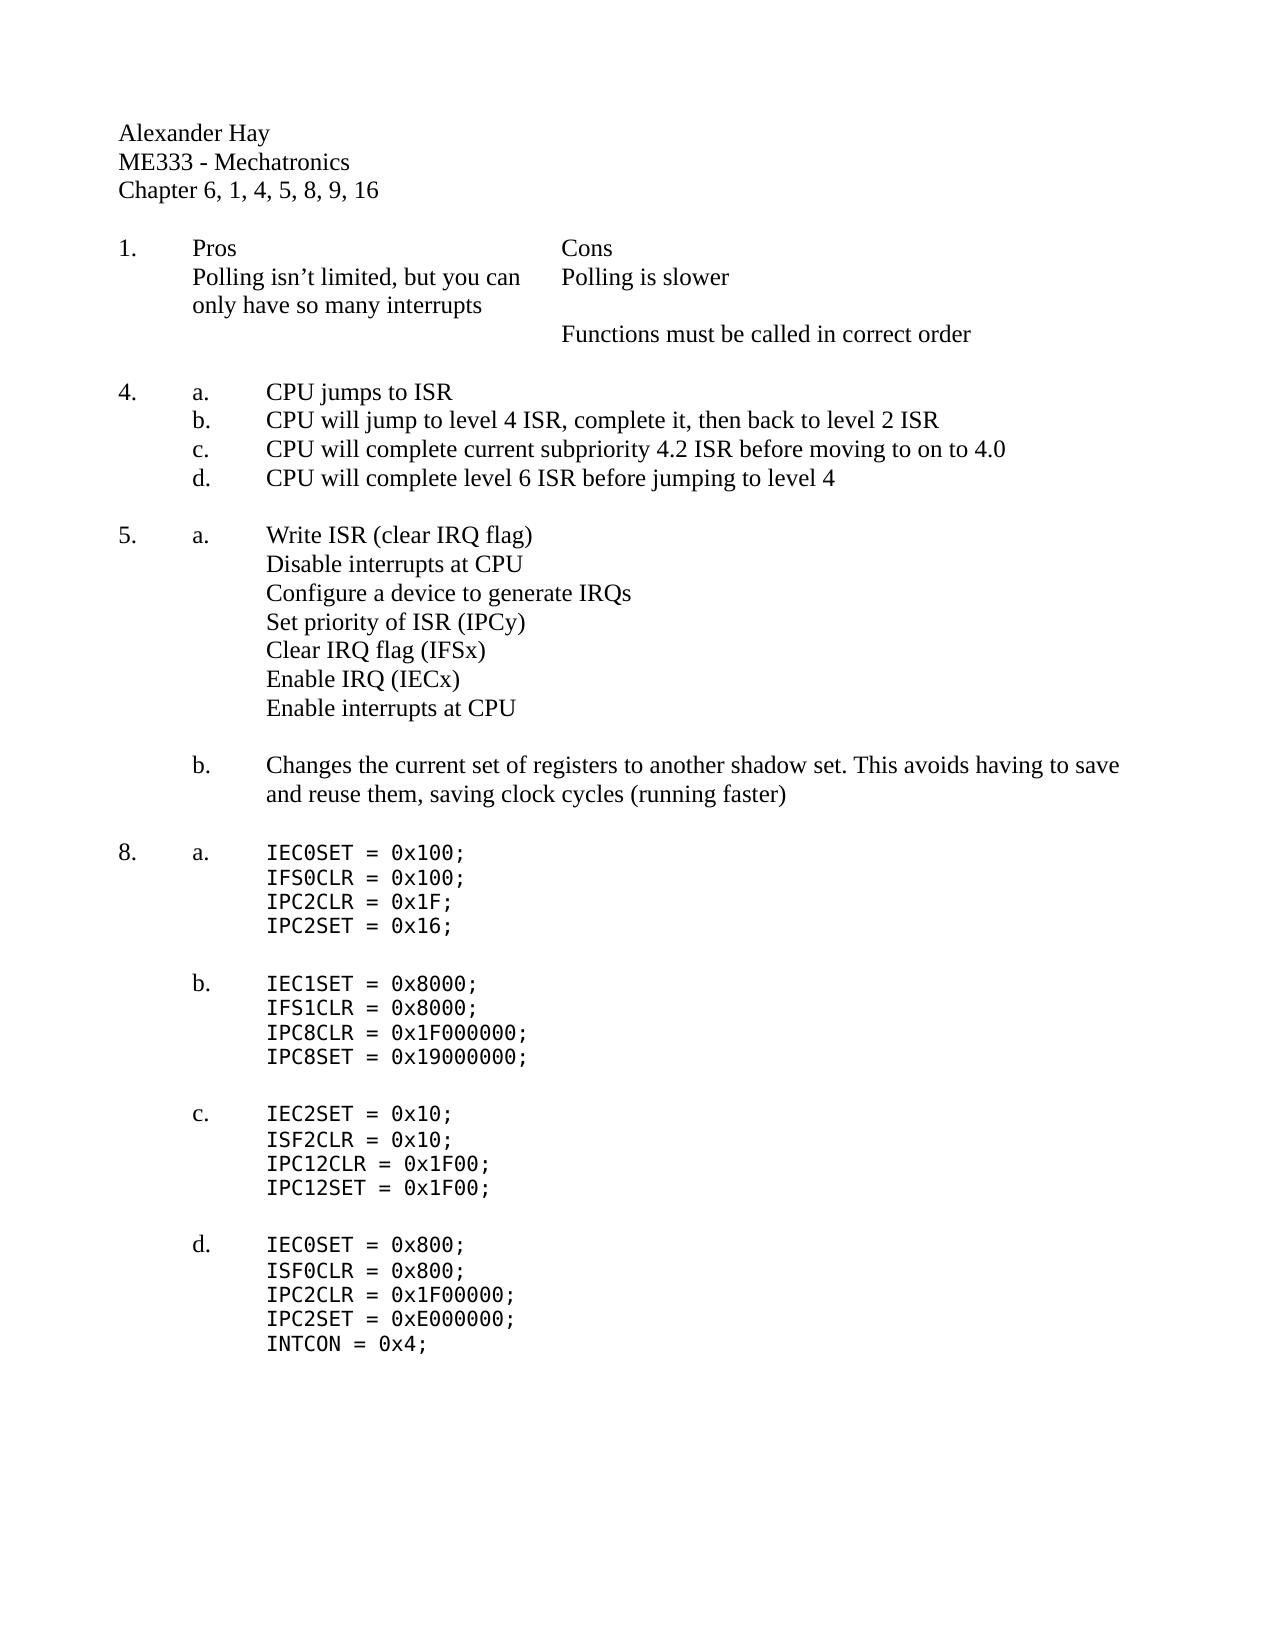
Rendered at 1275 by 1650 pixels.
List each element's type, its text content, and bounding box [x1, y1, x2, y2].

text IPC8CLR = 0x1F000000; [118, 1021, 1157, 1045]
text IPC12CLR = 0x1F00; [118, 1152, 1157, 1176]
text Set priority of ISR (IPCy) [118, 607, 1157, 636]
text 8. a. IEC0SET = 0x100; [118, 837, 1157, 866]
text b. Changes the current set of registers to another shadow set. This avoids having to save and reuse them, saving clock cycles (running faster) [118, 751, 1157, 808]
text IPC12SET = 0x1F00; [118, 1176, 1157, 1200]
text d. CPU will complete level 6 ISR before jumping to level 4 [118, 463, 1157, 492]
text only have so many interrupts [118, 291, 1157, 319]
text Alexander Hay [118, 118, 1157, 147]
text INTCON = 0x4; [118, 1332, 1157, 1356]
text Chapter 6, 1, 4, 5, 8, 9, 16 [118, 176, 1157, 204]
text 1. Pros Cons [118, 233, 1157, 262]
text Polling isn’t limited, but you can Polling is slower [118, 262, 1157, 291]
text IPC2CLR = 0x1F00000; [118, 1283, 1157, 1307]
text ISF0CLR = 0x800; [118, 1259, 1157, 1283]
text b. CPU will jump to level 4 ISR, complete it, then back to level 2 ISR [118, 406, 1157, 434]
text Enable interrupts at CPU [118, 693, 1157, 722]
text c. CPU will complete current subpriority 4.2 ISR before moving to on to 4.0 [118, 434, 1157, 463]
text d. IEC0SET = 0x800; [118, 1229, 1157, 1259]
text Enable IRQ (IECx) [118, 664, 1157, 693]
text IPC2CLR = 0x1F; [118, 890, 1157, 914]
text IPC2SET = 0xE000000; [118, 1307, 1157, 1332]
text IFS0CLR = 0x100; [118, 866, 1157, 890]
text IPC8SET = 0x19000000; [118, 1045, 1157, 1069]
text Disable interrupts at CPU [118, 549, 1157, 578]
text 5. a. Write ISR (clear IRQ flag) [118, 521, 1157, 549]
text ME333 - Mechatronics [118, 147, 1157, 176]
text Functions must be called in correct order [118, 319, 1157, 348]
text b. IEC1SET = 0x8000; [118, 968, 1157, 996]
text IFS1CLR = 0x8000; [118, 996, 1157, 1021]
text ISF2CLR = 0x10; [118, 1128, 1157, 1152]
text c. IEC2SET = 0x10; [118, 1098, 1157, 1128]
text IPC2SET = 0x16; [118, 914, 1157, 938]
text 4. a. CPU jumps to ISR [118, 377, 1157, 406]
text Clear IRQ flag (IFSx) [118, 636, 1157, 664]
text Configure a device to generate IRQs [118, 578, 1157, 607]
